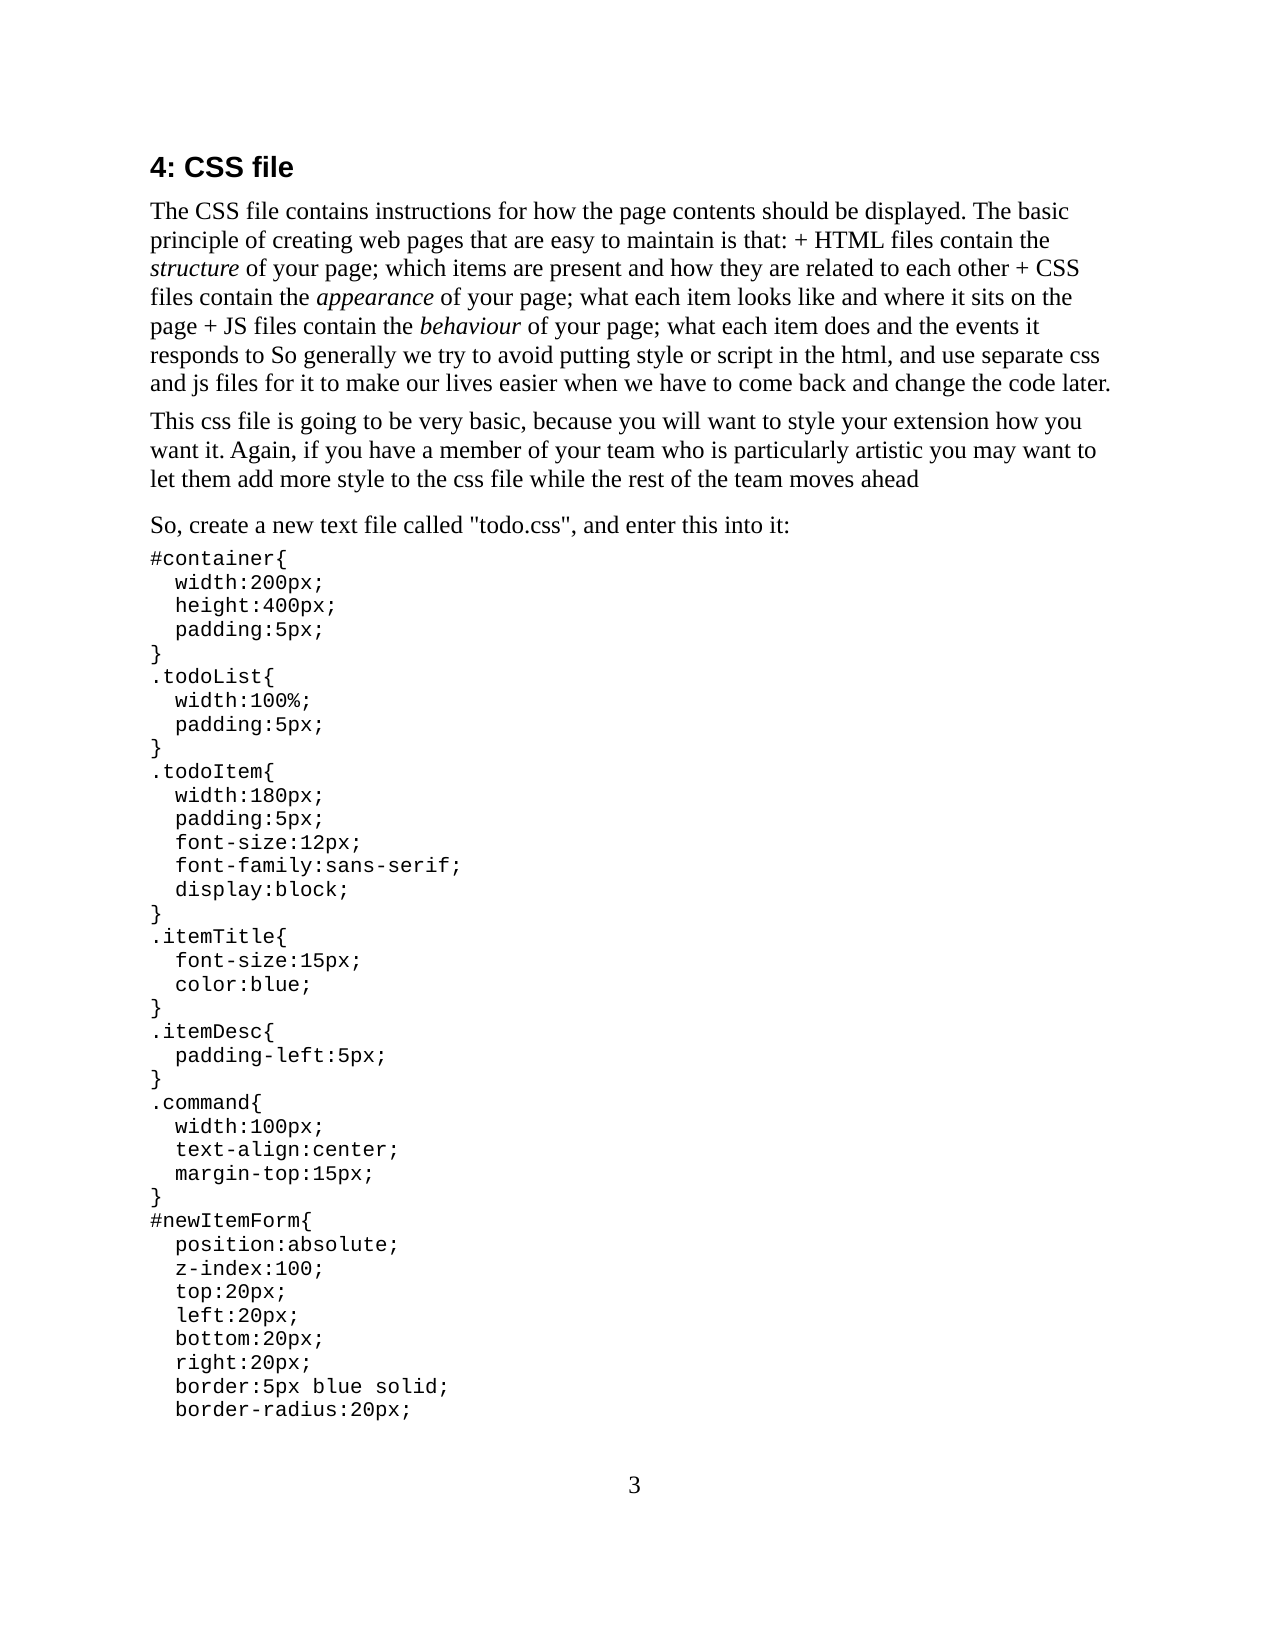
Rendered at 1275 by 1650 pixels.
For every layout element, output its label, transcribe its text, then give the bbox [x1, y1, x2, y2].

text #newItemForm{ [150, 1210, 1125, 1234]
text } [150, 737, 1125, 761]
text .command{ [150, 1092, 1125, 1116]
text text-align:center; [150, 1139, 1125, 1163]
text font-family:sans-serif; [150, 856, 1125, 879]
text display:block; [150, 879, 1125, 903]
text } [150, 1187, 1125, 1210]
text This css file is going to be very basic, because you will want to style your extension how you want it. Again, if you have a member of your team who is particularly artistic you may want to let them add more style to the css file while the rest of the team moves ahead [150, 406, 1125, 492]
text #container{ [150, 548, 1125, 572]
text color:blue; [150, 974, 1125, 997]
text width:100px; [150, 1116, 1125, 1139]
text .itemDesc{ [150, 1021, 1125, 1045]
text padding:5px; [150, 619, 1125, 643]
text .todoList{ [150, 666, 1125, 690]
text } [150, 903, 1125, 926]
text bottom:20px; [150, 1328, 1125, 1352]
text } [150, 643, 1125, 666]
text top:20px; [150, 1281, 1125, 1305]
text } [150, 997, 1125, 1021]
text left:20px; [150, 1305, 1125, 1328]
text font-size:15px; [150, 950, 1125, 974]
text z-index:100; [150, 1257, 1125, 1281]
text padding-left:5px; [150, 1045, 1125, 1068]
subtitle 4: CSS file [150, 150, 1125, 183]
text height:400px; [150, 595, 1125, 619]
text width:100%; [150, 690, 1125, 714]
text border:5px blue solid; [150, 1376, 1125, 1399]
text right:20px; [150, 1352, 1125, 1376]
text .todoItem{ [150, 761, 1125, 784]
text position:absolute; [150, 1234, 1125, 1257]
text The CSS file contains instructions for how the page contents should be displayed. The basic principle of creating web pages that are easy to maintain is that: + HTML files contain the structure of your page; which items are present and how they are related to each other + CSS files contain the appearance of your page; what each item looks like and where it sits on the page + JS files contain the behaviour of your page; what each item does and the events it responds to So generally we try to avoid putting style or script in the html, and use separate css and js files for it to make our lives easier when we have to come back and change the code later. [150, 196, 1125, 397]
text border-radius:20px; [150, 1399, 1125, 1423]
text font-size:12px; [150, 832, 1125, 856]
text padding:5px; [150, 808, 1125, 832]
text .itemTitle{ [150, 926, 1125, 950]
text margin-top:15px; [150, 1163, 1125, 1187]
text width:200px; [150, 572, 1125, 595]
text width:180px; [150, 784, 1125, 808]
text So, create a new text file called "todo.css", and enter this into it: [150, 510, 1125, 539]
text } [150, 1068, 1125, 1092]
text padding:5px; [150, 714, 1125, 737]
